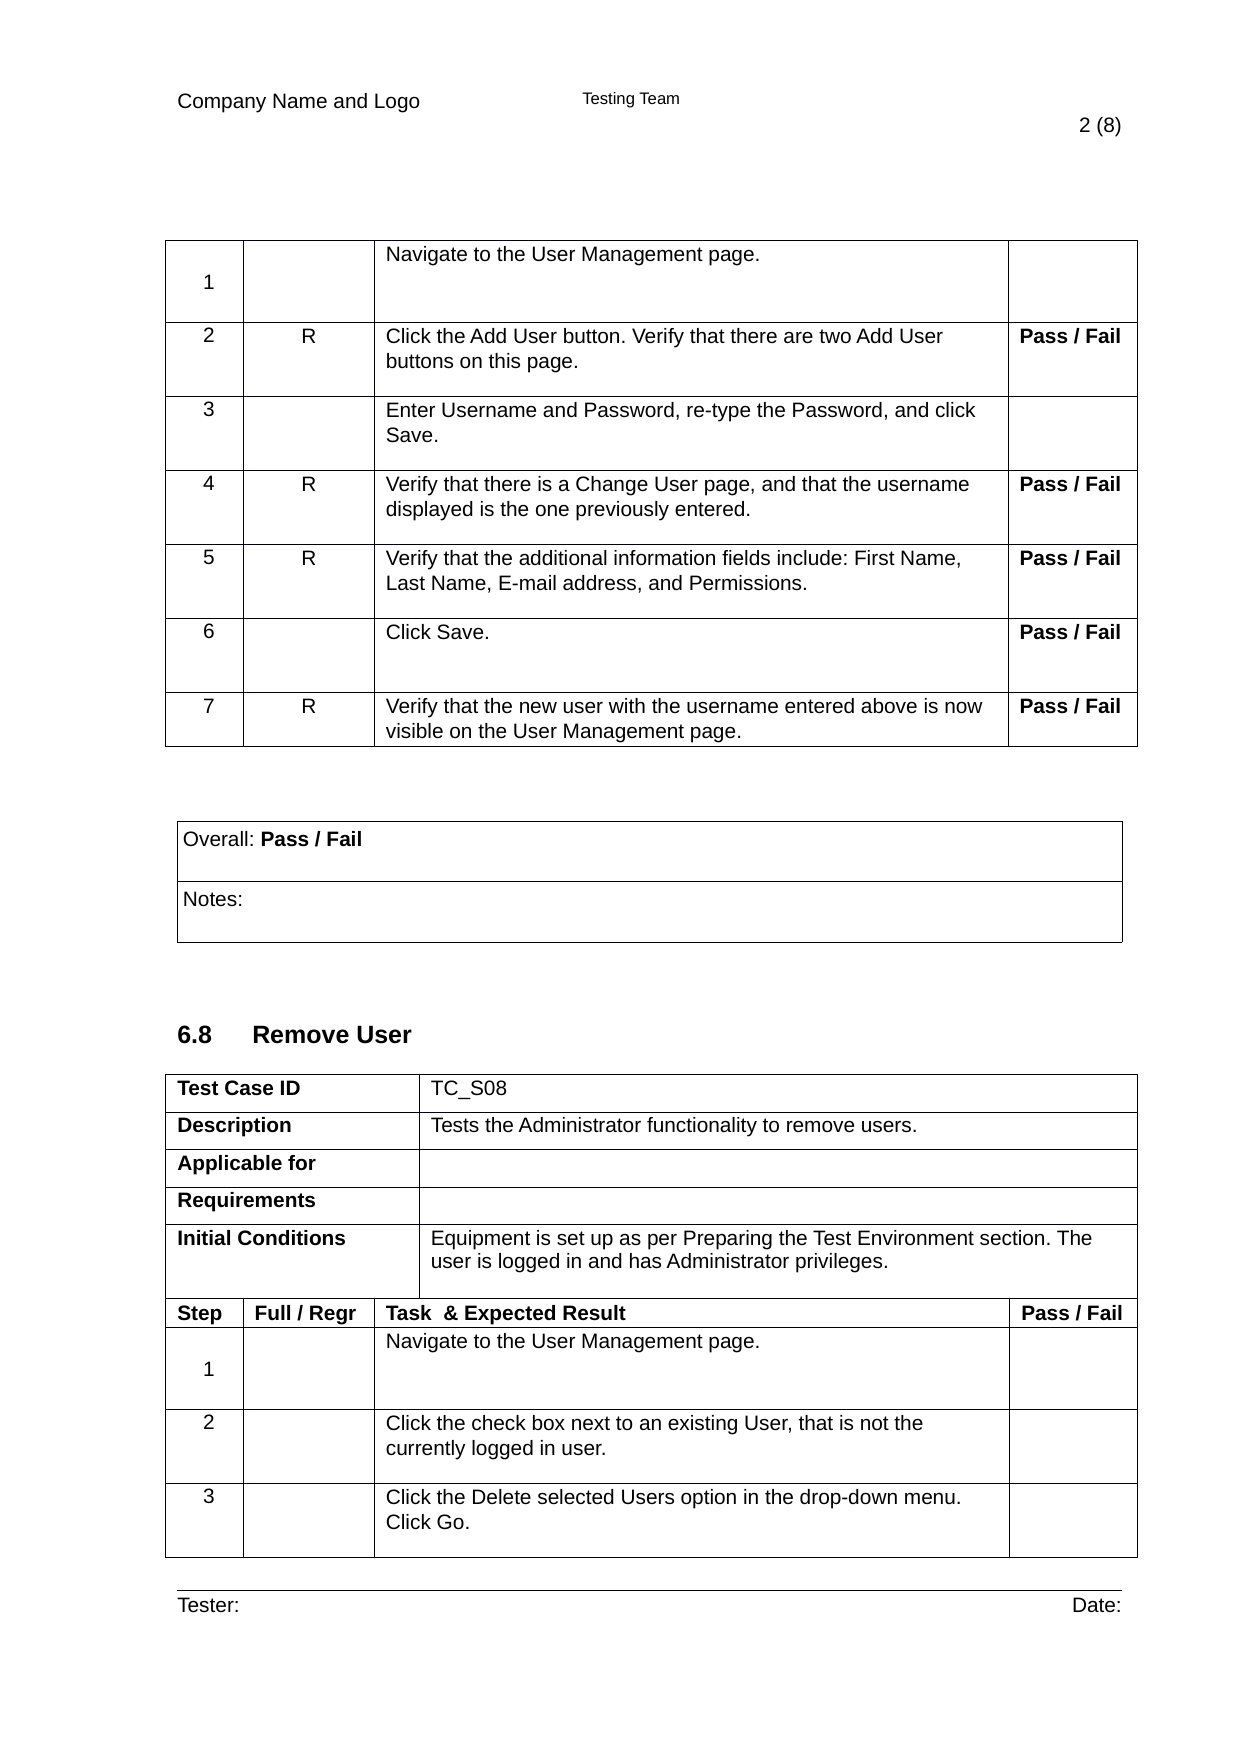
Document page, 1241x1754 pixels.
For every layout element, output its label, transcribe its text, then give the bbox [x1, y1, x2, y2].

table_cell [420, 1150, 1137, 1187]
table_cell Pass / Fail [1009, 545, 1137, 618]
table_cell Pass / Fail [1009, 323, 1137, 396]
table_cell [244, 1410, 374, 1483]
table_cell Tests the Administrator functionality to remove users. [420, 1113, 1137, 1149]
table_cell [166, 323, 243, 396]
table_cell Step [166, 1299, 243, 1327]
table_cell Verify that there is a Change User page, and that the username displayed is the one previously entered. [375, 471, 1008, 544]
table_cell [244, 241, 374, 322]
table_cell Pass / Fail [1009, 693, 1137, 746]
table_cell Pass / Fail [1009, 471, 1137, 544]
table_cell Navigate to the User Management page. [375, 241, 1008, 322]
table_cell [244, 1328, 374, 1409]
table_header Overall: Pass / Fail [178, 822, 1122, 881]
table_cell [244, 619, 374, 692]
table_cell Navigate to the User Management page. [375, 1328, 1009, 1409]
table_header TC_S08 [420, 1075, 1137, 1112]
table_cell [244, 397, 374, 470]
table_cell Description [166, 1113, 419, 1149]
table_cell Notes: [178, 882, 1122, 942]
table_cell [166, 693, 243, 746]
table_cell [420, 1188, 1137, 1224]
table_cell [166, 1328, 243, 1409]
table_cell Initial Conditions [166, 1225, 419, 1298]
table_cell Enter Username and Password, re-type the Password, and click Save. [375, 397, 1008, 470]
table_cell [166, 397, 243, 470]
table_cell [166, 241, 243, 322]
table_header Test Case ID [166, 1075, 419, 1112]
table_cell [166, 1410, 243, 1483]
table_cell Requirements [166, 1188, 419, 1224]
table_cell [166, 471, 243, 544]
table_cell Click the Delete selected Users option in the drop-down menu. Click Go. [375, 1484, 1009, 1557]
table_cell [166, 619, 243, 692]
table_cell Verify that the additional information fields include: First Name, Last Name, E-mail address, and Permissions. [375, 545, 1008, 618]
subtitle Remove User [177, 1021, 1122, 1049]
table_cell R [244, 471, 374, 544]
table_cell [166, 545, 243, 618]
table_cell [1010, 1410, 1137, 1483]
table_cell [1010, 1484, 1137, 1557]
table_cell [1010, 1328, 1137, 1409]
table_cell [244, 1484, 374, 1557]
table_cell R [244, 323, 374, 396]
table_cell [166, 1484, 243, 1557]
table_cell Click the check box next to an existing User, that is not the currently logged in user. [375, 1410, 1009, 1483]
table_cell R [244, 693, 374, 746]
table_cell [1009, 241, 1137, 322]
table_cell Full / Regr [244, 1299, 374, 1327]
table_cell Applicable for [166, 1150, 419, 1187]
table_cell Click Save. [375, 619, 1008, 692]
table_cell Verify that the new user with the username entered above is now visible on the User Management page. [375, 693, 1008, 746]
table_cell R [244, 545, 374, 618]
table_cell Click the Add User button. Verify that there are two Add User buttons on this page. [375, 323, 1008, 396]
table_cell Pass / Fail [1009, 619, 1137, 692]
table_cell Task & Expected Result [375, 1299, 1009, 1327]
table_cell [1009, 397, 1137, 470]
table_cell Pass / Fail [1010, 1299, 1137, 1327]
table_cell Equipment is set up as per Preparing the Test Environment section. The user is logged in and has Administrator privileges. [420, 1225, 1137, 1298]
